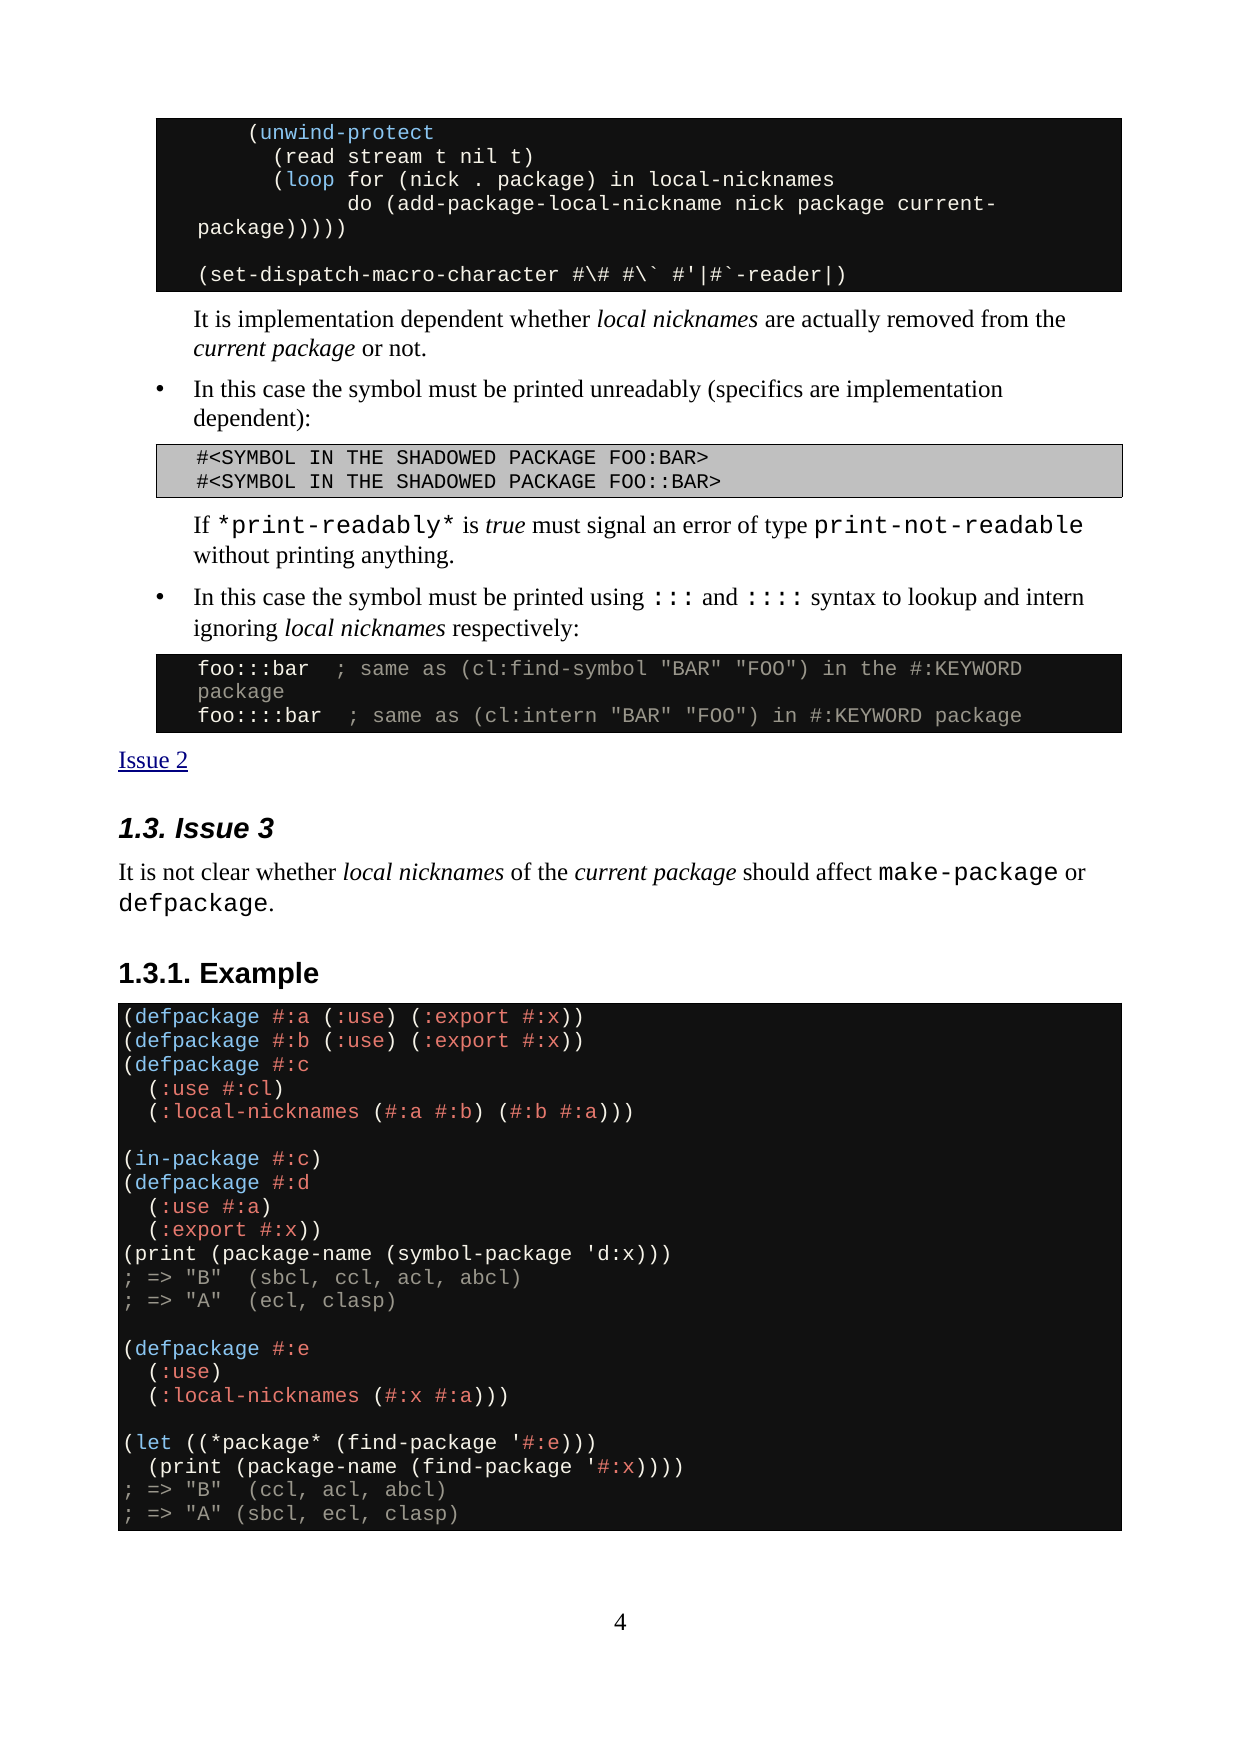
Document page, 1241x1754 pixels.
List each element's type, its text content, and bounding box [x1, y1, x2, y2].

text Issue 2 [118, 745, 1122, 774]
text ; => "A" (ecl, clasp) [119, 1286, 1121, 1310]
text (:use) [119, 1357, 1121, 1381]
text ; => "A" (sbcl, ecl, clasp) [119, 1499, 1121, 1530]
list (loop for (nick . package) in local-nicknames [157, 165, 1121, 189]
text (defpackage #:d [119, 1168, 1121, 1192]
text (:export #:x)) [119, 1215, 1121, 1239]
list (read stream t nil t) [157, 142, 1121, 165]
list (set-dispatch-macro-character #\# #\` #'|#`-reader|) [157, 260, 1121, 291]
text (in-package #:c) [119, 1144, 1121, 1168]
text (print (package-name (find-package '#:x)))) [119, 1452, 1121, 1476]
text (defpackage #:b (:use) (:export #:x)) [119, 1026, 1121, 1050]
text (:local-nicknames (#:x #:a))) [119, 1381, 1121, 1404]
text (:use #:a) [119, 1192, 1121, 1215]
text ; => "B" (ccl, acl, abcl) [119, 1476, 1121, 1499]
list In this case the symbol must be printed unreadably (specifics are implementation dependent): [156, 374, 1122, 431]
text ; => "B" (sbcl, ccl, acl, abcl) [119, 1263, 1121, 1286]
list It is implementation dependent whether local nicknames are actually removed from the current package or not. [156, 304, 1122, 361]
text (defpackage #:a (:use) (:export #:x)) [119, 1004, 1121, 1026]
text (let ((*package* (find-package '#:e))) [119, 1428, 1121, 1452]
list If *print-readably* is true must signal an error of type print-not-readable without printing anything. [156, 510, 1122, 569]
list #<SYMBOL IN THE SHADOWED PACKAGE FOO:BAR> [157, 445, 1122, 468]
list foo:::bar ; same as (cl:find-symbol "BAR" "FOO") in the #:KEYWORD package [157, 655, 1121, 701]
text (defpackage #:e [119, 1334, 1121, 1357]
list do (add-package-local-nickname nick package current-package))))) [157, 189, 1121, 236]
list foo::::bar ; same as (cl:intern "BAR" "FOO") in #:KEYWORD package [157, 701, 1121, 732]
text It is not clear whether local nicknames of the current package should affect make-package or defpackage. [118, 857, 1122, 919]
subtitle Issue 3 [118, 811, 1122, 845]
subtitle Example [118, 957, 1122, 990]
list (unwind-protect [157, 119, 1121, 142]
text (:local-nicknames (#:a #:b) (#:b #:a))) [119, 1097, 1121, 1121]
text (:use #:cl) [119, 1073, 1121, 1097]
list #<SYMBOL IN THE SHADOWED PACKAGE FOO::BAR> [157, 468, 1122, 497]
list In this case the symbol must be printed using ::: and :::: syntax to lookup and intern ignoring local nicknames respectively: [156, 582, 1122, 641]
text (print (package-name (symbol-package 'd:x))) [119, 1239, 1121, 1263]
text (defpackage #:c [119, 1050, 1121, 1073]
